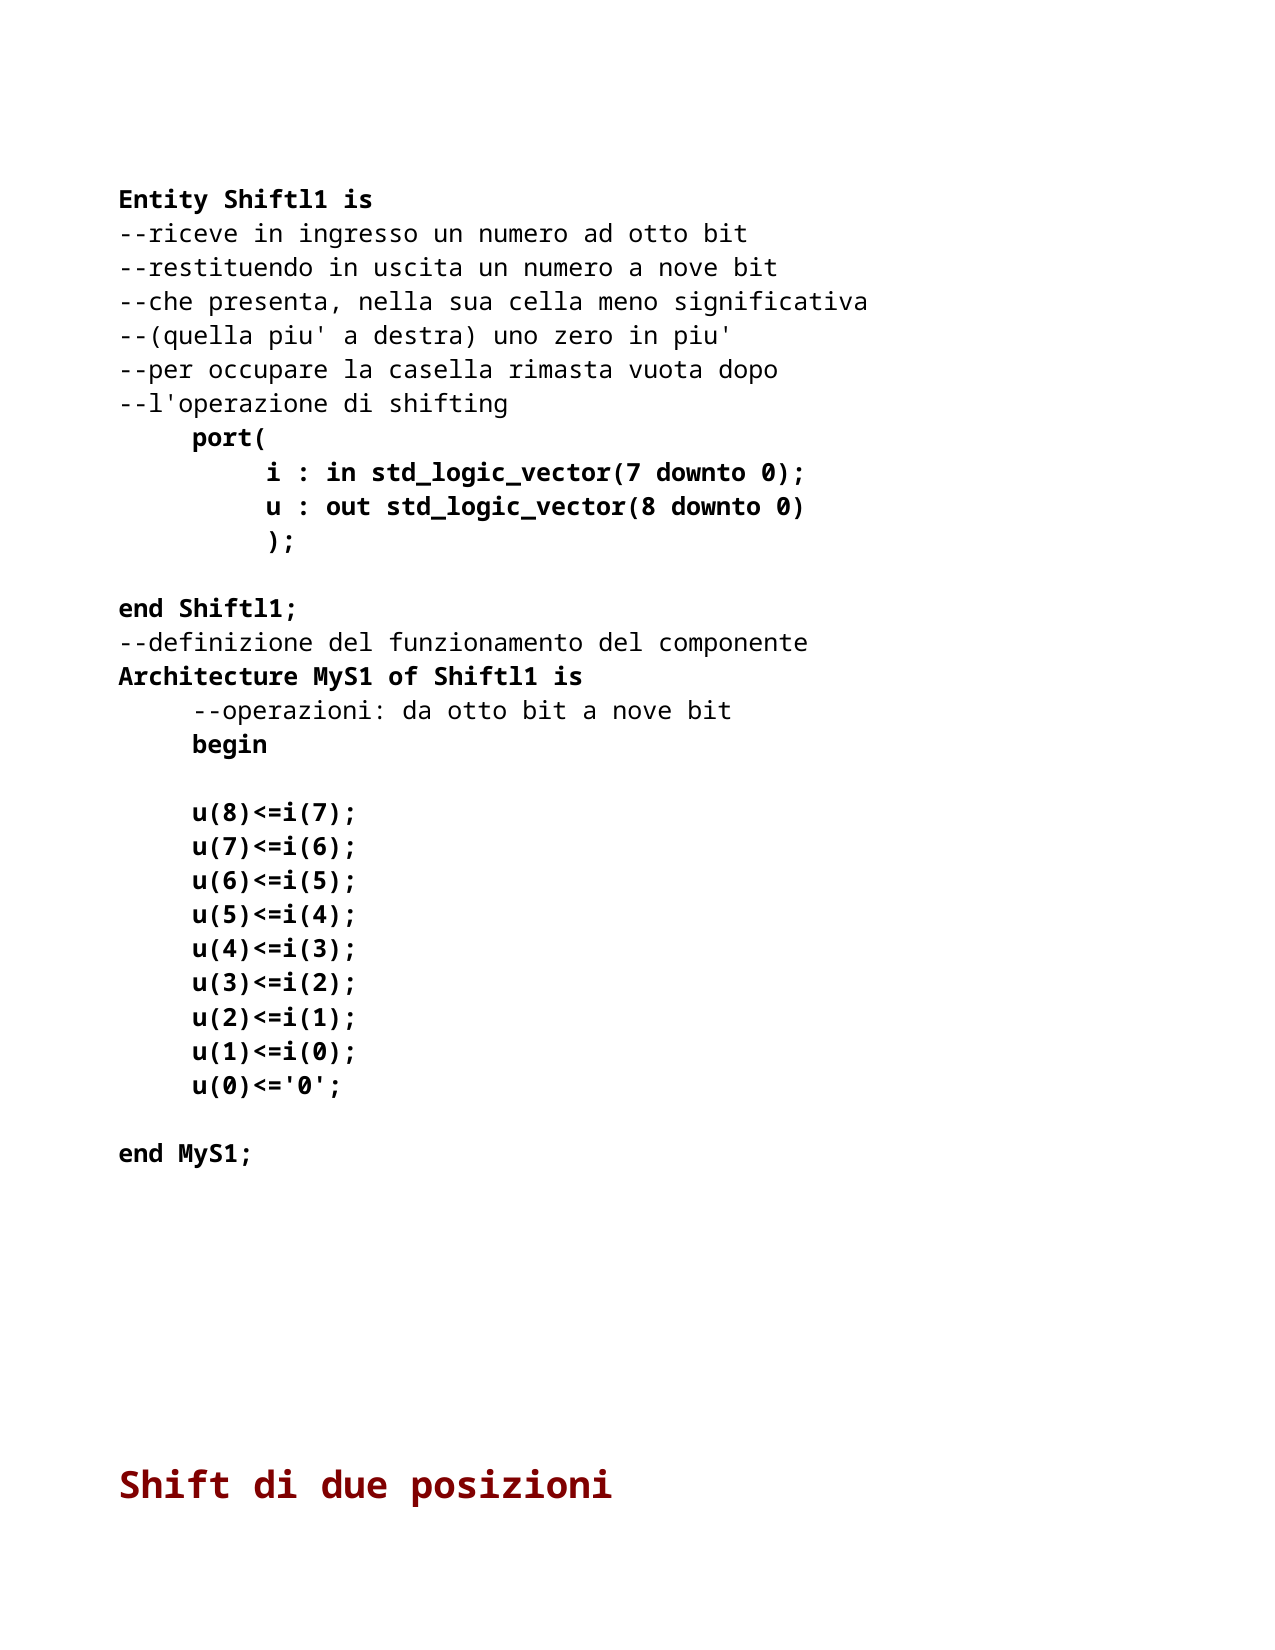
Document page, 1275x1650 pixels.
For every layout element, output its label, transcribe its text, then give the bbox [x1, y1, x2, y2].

text begin [118, 727, 1157, 761]
text u(4)<=i(3); [118, 931, 1157, 965]
text end MyS1; [118, 1135, 1157, 1169]
text end Shiftl1; [118, 590, 1157, 624]
text Shift di due posizioni [118, 1459, 1157, 1510]
text Entity Shiftl1 is [118, 182, 1157, 216]
text u(3)<=i(2); [118, 965, 1157, 999]
text u(1)<=i(0); [118, 1033, 1157, 1067]
text --(quella piu' a destra) uno zero in piu' [118, 318, 1157, 352]
text u(2)<=i(1); [118, 999, 1157, 1033]
text u(0)<='0'; [118, 1067, 1157, 1101]
text --definizione del funzionamento del componente [118, 624, 1157, 658]
text --restituendo in uscita un numero a nove bit [118, 250, 1157, 284]
text --per occupare la casella rimasta vuota dopo [118, 352, 1157, 386]
text --operazioni: da otto bit a nove bit [118, 693, 1157, 727]
text --che presenta, nella sua cella meno significativa [118, 284, 1157, 318]
text u(6)<=i(5); [118, 863, 1157, 897]
text i : in std_logic_vector(7 downto 0); [118, 454, 1157, 488]
text u(7)<=i(6); [118, 829, 1157, 863]
text ); [118, 522, 1157, 556]
text port( [118, 420, 1157, 454]
text u(8)<=i(7); [118, 795, 1157, 829]
text --riceve in ingresso un numero ad otto bit [118, 216, 1157, 250]
text u : out std_logic_vector(8 downto 0) [118, 488, 1157, 522]
text u(5)<=i(4); [118, 897, 1157, 931]
text Architecture MyS1 of Shiftl1 is [118, 658, 1157, 693]
text --l'operazione di shifting [118, 386, 1157, 420]
